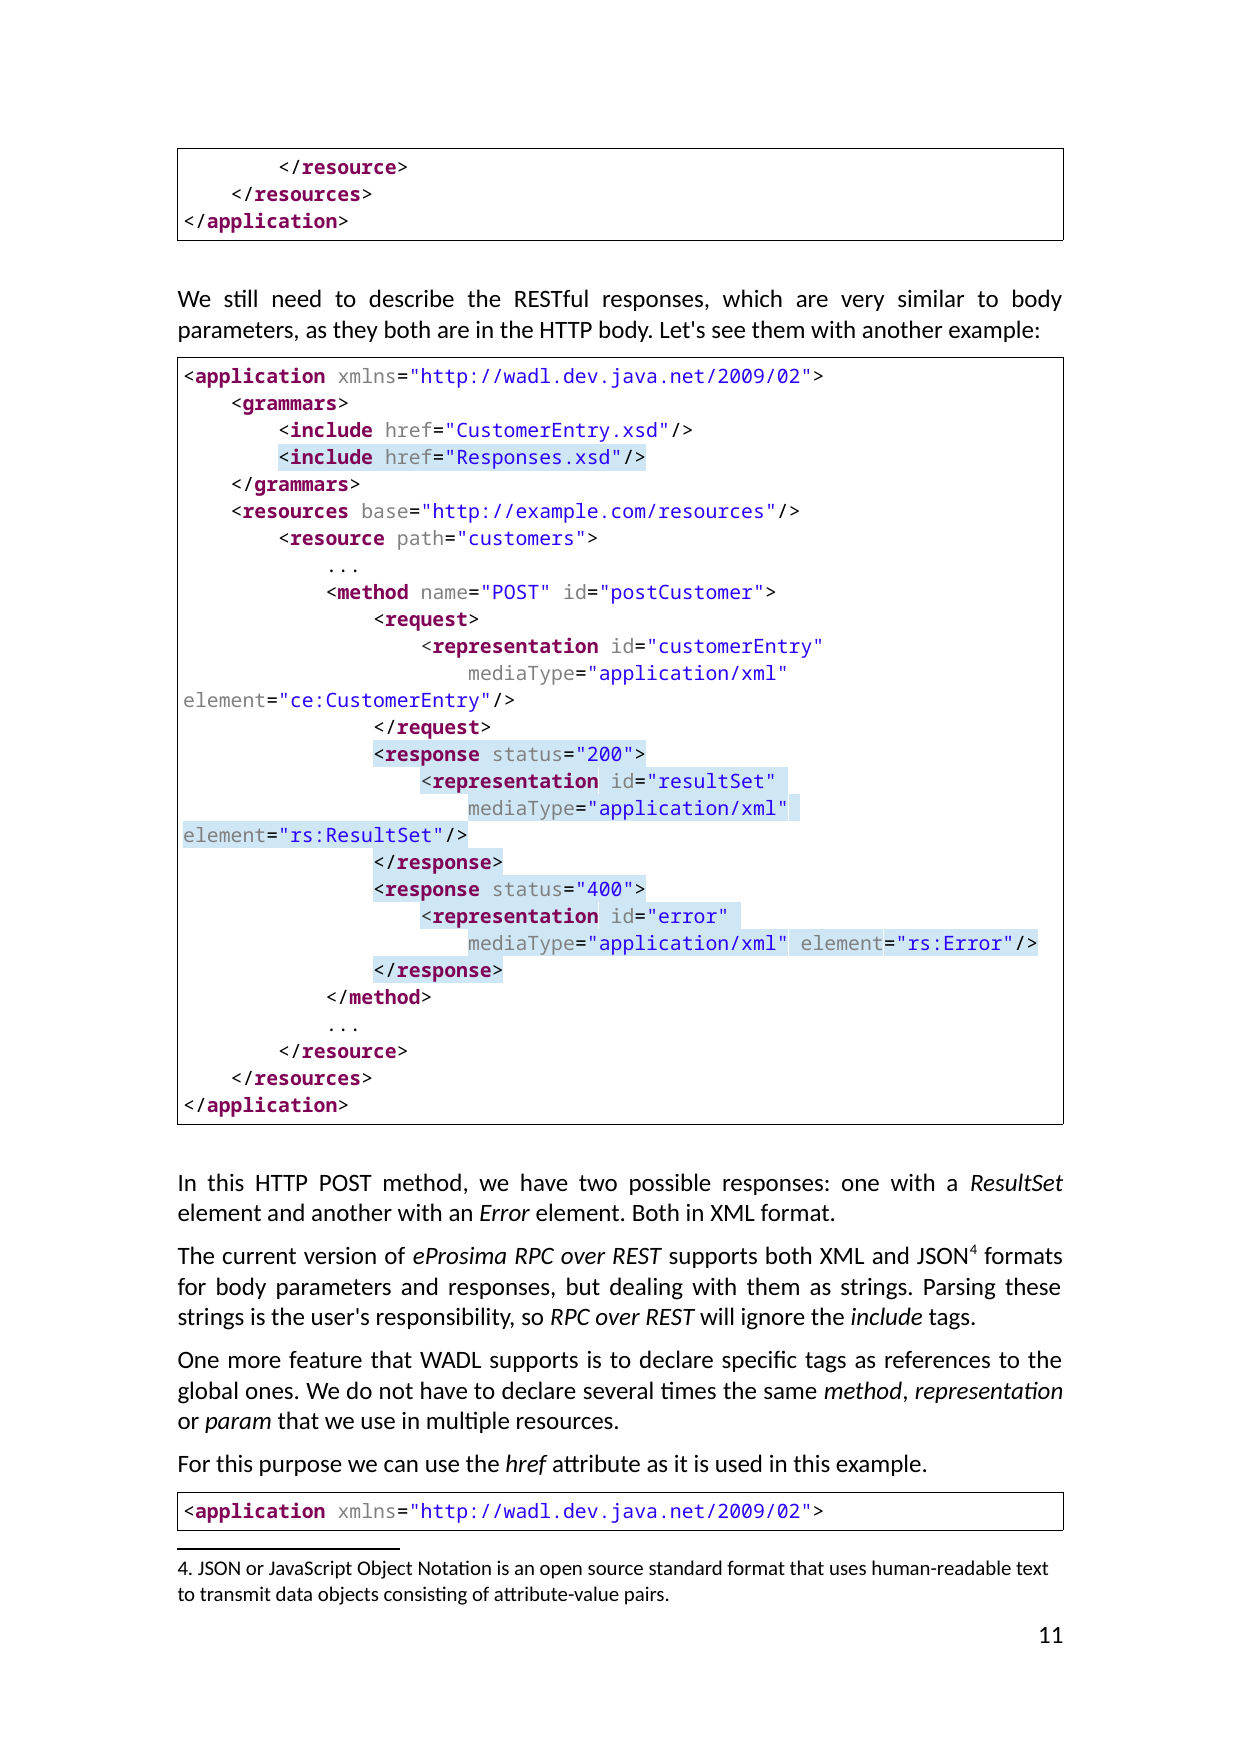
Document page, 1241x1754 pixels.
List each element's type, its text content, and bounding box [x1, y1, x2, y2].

table_header </resource> </resources> </application> [178, 149, 1063, 240]
text In this HTTP POST method, we have two possible responses: one with a ResultSet element and another with an Error element. Both in XML format. [177, 1167, 1063, 1228]
text We still need to describe the RESTful responses, which are very similar to body parameters, as they both are in the HTTP body. Let's see them with another example: [177, 283, 1063, 344]
text . JSON or JavaScript Object Notation is an open source standard format that uses human-readable text to transmit data objects consisting of attribute-value pairs. [177, 1556, 1063, 1606]
table_header <application xmlns="http://wadl.dev.java.net/2009/02"> [178, 1493, 1063, 1530]
text For this purpose we can use the href attribute as it is used in this example. [177, 1448, 1063, 1479]
text One more feature that WADL supports is to declare specific tags as references to the global ones. We do not have to declare several times the same method, representation or param that we use in multiple resources. [177, 1344, 1063, 1436]
table_header <application xmlns="http://wadl.dev.java.net/2009/02"> <grammars> <include href="CustomerEntry.xsd"/> <include href="Responses.xsd"/> </grammars> <resources base="http://example.com/resources"/> <resource path="customers"> ... <method name="POST" id="postCustomer"> <request> <representation id="customerEntry" mediaType="application/xml" element="ce:CustomerEntry"/> </request> <response status="200"> <representation id="resultSet" mediaType="application/xml" element="rs:ResultSet"/> </response> <response status="400"> <representation id="error" mediaType="application/xml" element="rs:Error"/> </response> </method> ... </resource> </resources> </application> [178, 358, 1063, 1124]
text The current version of eProsima RPC over REST supports both XML and JSON formats for body parameters and responses, but dealing with them as strings. Parsing these strings is the user's responsibility, so RPC over REST will ignore the include tags. [177, 1240, 1063, 1332]
